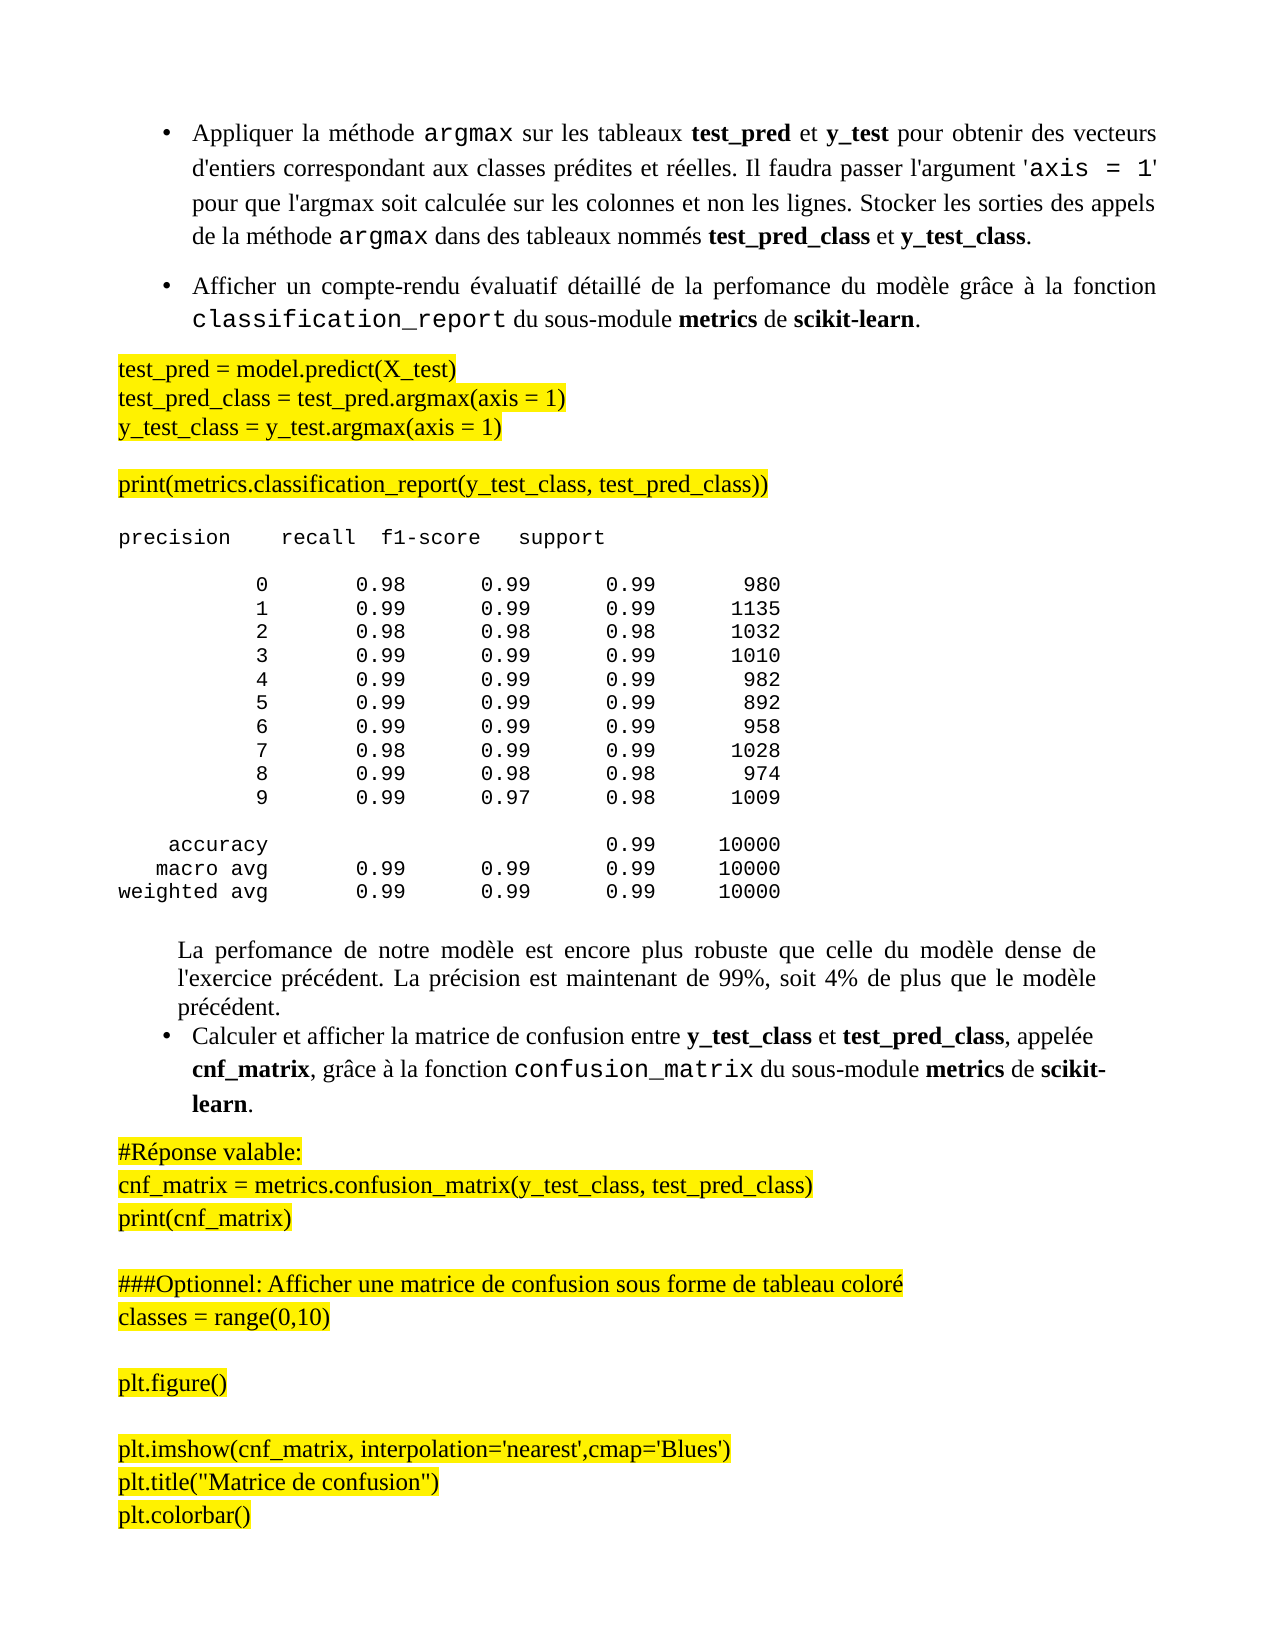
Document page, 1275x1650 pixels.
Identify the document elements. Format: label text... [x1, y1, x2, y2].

text 9 0.99 0.97 0.98 1009 [118, 787, 1157, 811]
text 0 0.98 0.99 0.99 980 [118, 574, 1157, 598]
text 1 0.99 0.99 0.99 1135 [118, 598, 1157, 621]
text 6 0.99 0.99 0.99 958 [118, 716, 1157, 740]
text classes = range(0,10) [118, 1302, 1157, 1331]
list Afficher un compte-rendu évaluatif détaillé de la perfomance du modèle grâce à la fonction classification_report du sous-module metrics de scikit-learn. [162, 271, 1157, 335]
text plt.colorbar() [118, 1500, 1157, 1529]
text 2 0.98 0.98 0.98 1032 [118, 621, 1157, 645]
text print(cnf_matrix) [118, 1203, 1157, 1231]
text 7 0.98 0.99 0.99 1028 [118, 740, 1157, 763]
text 4 0.99 0.99 0.99 982 [118, 669, 1157, 692]
text plt.imshow(cnf_matrix, interpolation='nearest',cmap='Blues') [118, 1434, 1157, 1463]
text plt.title("Matrice de confusion") [118, 1467, 1157, 1496]
list Calculer et afficher la matrice de confusion entre y_test_class et test_pred_class, appelée cnf_matrix, grâce à la fonction confusion_matrix du sous-module metrics de scikit-learn. [162, 1021, 1157, 1118]
text accuracy 0.99 10000 [118, 834, 1157, 858]
text 5 0.99 0.99 0.99 892 [118, 692, 1157, 716]
list Appliquer la méthode argmax sur les tableaux test_pred et y_test pour obtenir des vecteurs d'entiers correspondant aux classes prédites et réelles. Il faudra passer l'argument 'axis = 1' pour que l'argmax soit calculée sur les colonnes et non les lignes. Stocker les sorties des appels de la méthode argmax dans des tableaux nommés test_pred_class et y_test_class. [162, 118, 1157, 252]
text test_pred = model.predict(X_test) [118, 354, 1157, 383]
text #Réponse valable: [118, 1137, 1157, 1165]
text weighted avg 0.99 0.99 0.99 10000 [118, 882, 1157, 905]
text 8 0.99 0.98 0.98 974 [118, 763, 1157, 787]
text plt.figure() [118, 1368, 1157, 1397]
text cnf_matrix = metrics.confusion_matrix(y_test_class, test_pred_class) [118, 1170, 1157, 1198]
text test_pred_class = test_pred.argmax(axis = 1) [118, 383, 1157, 412]
text ###Optionnel: Afficher une matrice de confusion sous forme de tableau coloré [118, 1269, 1157, 1297]
text 3 0.99 0.99 0.99 1010 [118, 645, 1157, 669]
text y_test_class = y_test.argmax(axis = 1) [118, 412, 1157, 441]
text print(metrics.classification_report(y_test_class, test_pred_class)) [118, 469, 1157, 498]
text La perfomance de notre modèle est encore plus robuste que celle du modèle dense de l'exercice précédent. La précision est maintenant de 99%, soit 4% de plus que le modèle précédent. [177, 935, 1098, 1021]
text precision recall f1-score support [118, 527, 1157, 551]
text macro avg 0.99 0.99 0.99 10000 [118, 858, 1157, 882]
